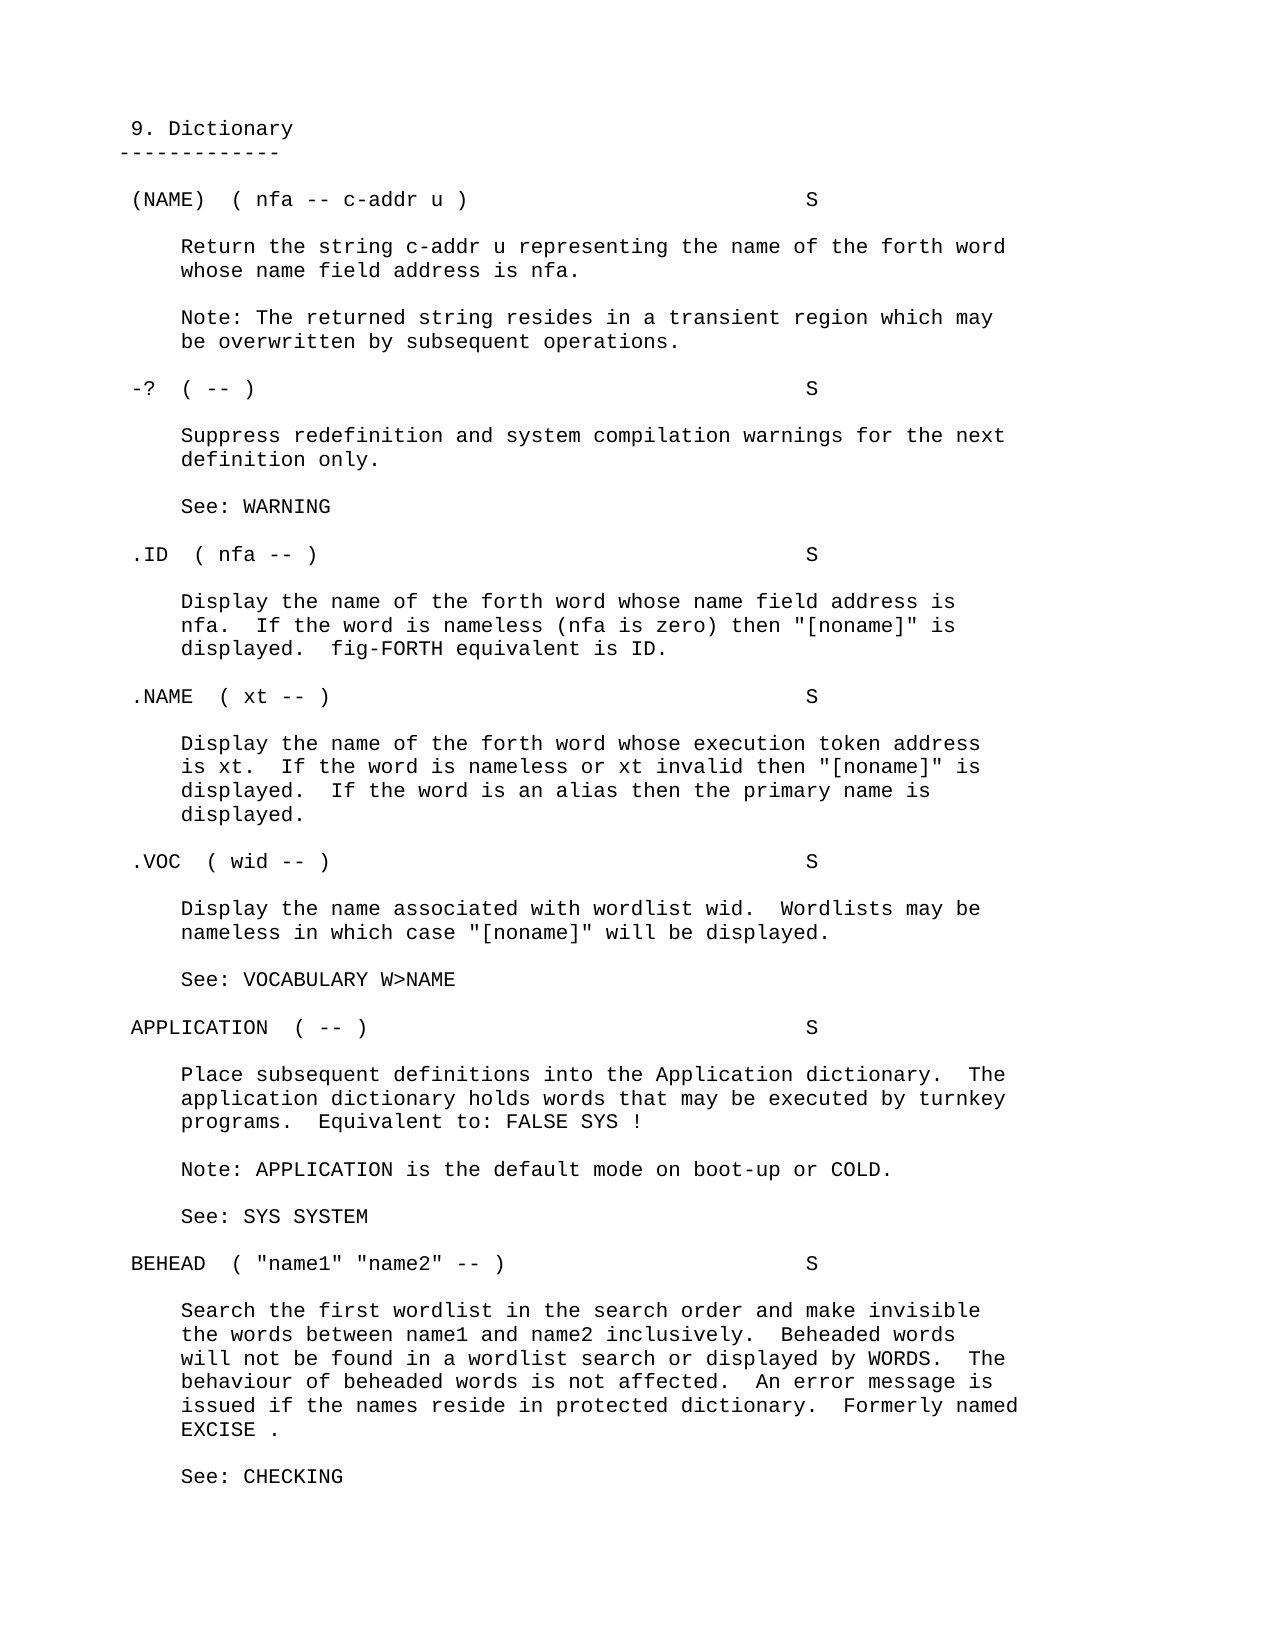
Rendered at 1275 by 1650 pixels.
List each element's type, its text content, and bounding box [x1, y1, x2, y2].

text BEHEAD ( "name1" "name2" -- ) S [118, 1253, 1157, 1277]
text ------------- [118, 142, 1157, 165]
text Display the name associated with wordlist wid. Wordlists may be [118, 898, 1157, 922]
text be overwritten by subsequent operations. [118, 331, 1157, 354]
text behaviour of beheaded words is not affected. An error message is [118, 1371, 1157, 1395]
text Display the name of the forth word whose name field address is [118, 591, 1157, 615]
text definition only. [118, 449, 1157, 473]
text is xt. If the word is nameless or xt invalid then "[noname]" is [118, 757, 1157, 780]
text nameless in which case "[noname]" will be displayed. [118, 922, 1157, 946]
text See: VOCABULARY W>NAME [118, 969, 1157, 993]
text Note: The returned string resides in a transient region which may [118, 307, 1157, 331]
text See: WARNING [118, 496, 1157, 520]
text application dictionary holds words that may be executed by turnkey [118, 1088, 1157, 1111]
text .NAME ( xt -- ) S [118, 686, 1157, 709]
text .VOC ( wid -- ) S [118, 851, 1157, 875]
text programs. Equivalent to: FALSE SYS ! [118, 1111, 1157, 1135]
text See: SYS SYSTEM [118, 1206, 1157, 1229]
text See: CHECKING [118, 1466, 1157, 1489]
text Suppress redefinition and system compilation warnings for the next [118, 426, 1157, 449]
text displayed. fig-FORTH equivalent is ID. [118, 638, 1157, 662]
text (NAME) ( nfa -- c-addr u ) S [118, 189, 1157, 213]
text displayed. If the word is an alias then the primary name is [118, 780, 1157, 804]
text displayed. [118, 804, 1157, 827]
text Note: APPLICATION is the default mode on boot-up or COLD. [118, 1158, 1157, 1182]
text Display the name of the forth word whose execution token address [118, 733, 1157, 757]
text Return the string c-addr u representing the name of the forth word [118, 236, 1157, 260]
text whose name field address is nfa. [118, 260, 1157, 284]
text nfa. If the word is nameless (nfa is zero) then "[noname]" is [118, 615, 1157, 638]
text -? ( -- ) S [118, 378, 1157, 402]
text Place subsequent definitions into the Application dictionary. The [118, 1064, 1157, 1088]
text EXCISE . [118, 1419, 1157, 1442]
text APPLICATION ( -- ) S [118, 1017, 1157, 1040]
text issued if the names reside in protected dictionary. Formerly named [118, 1395, 1157, 1419]
text 9. Dictionary [118, 118, 1157, 142]
text Search the first wordlist in the search order and make invisible [118, 1300, 1157, 1324]
text .ID ( nfa -- ) S [118, 544, 1157, 567]
text the words between name1 and name2 inclusively. Beheaded words [118, 1324, 1157, 1348]
text will not be found in a wordlist search or displayed by WORDS. The [118, 1348, 1157, 1371]
